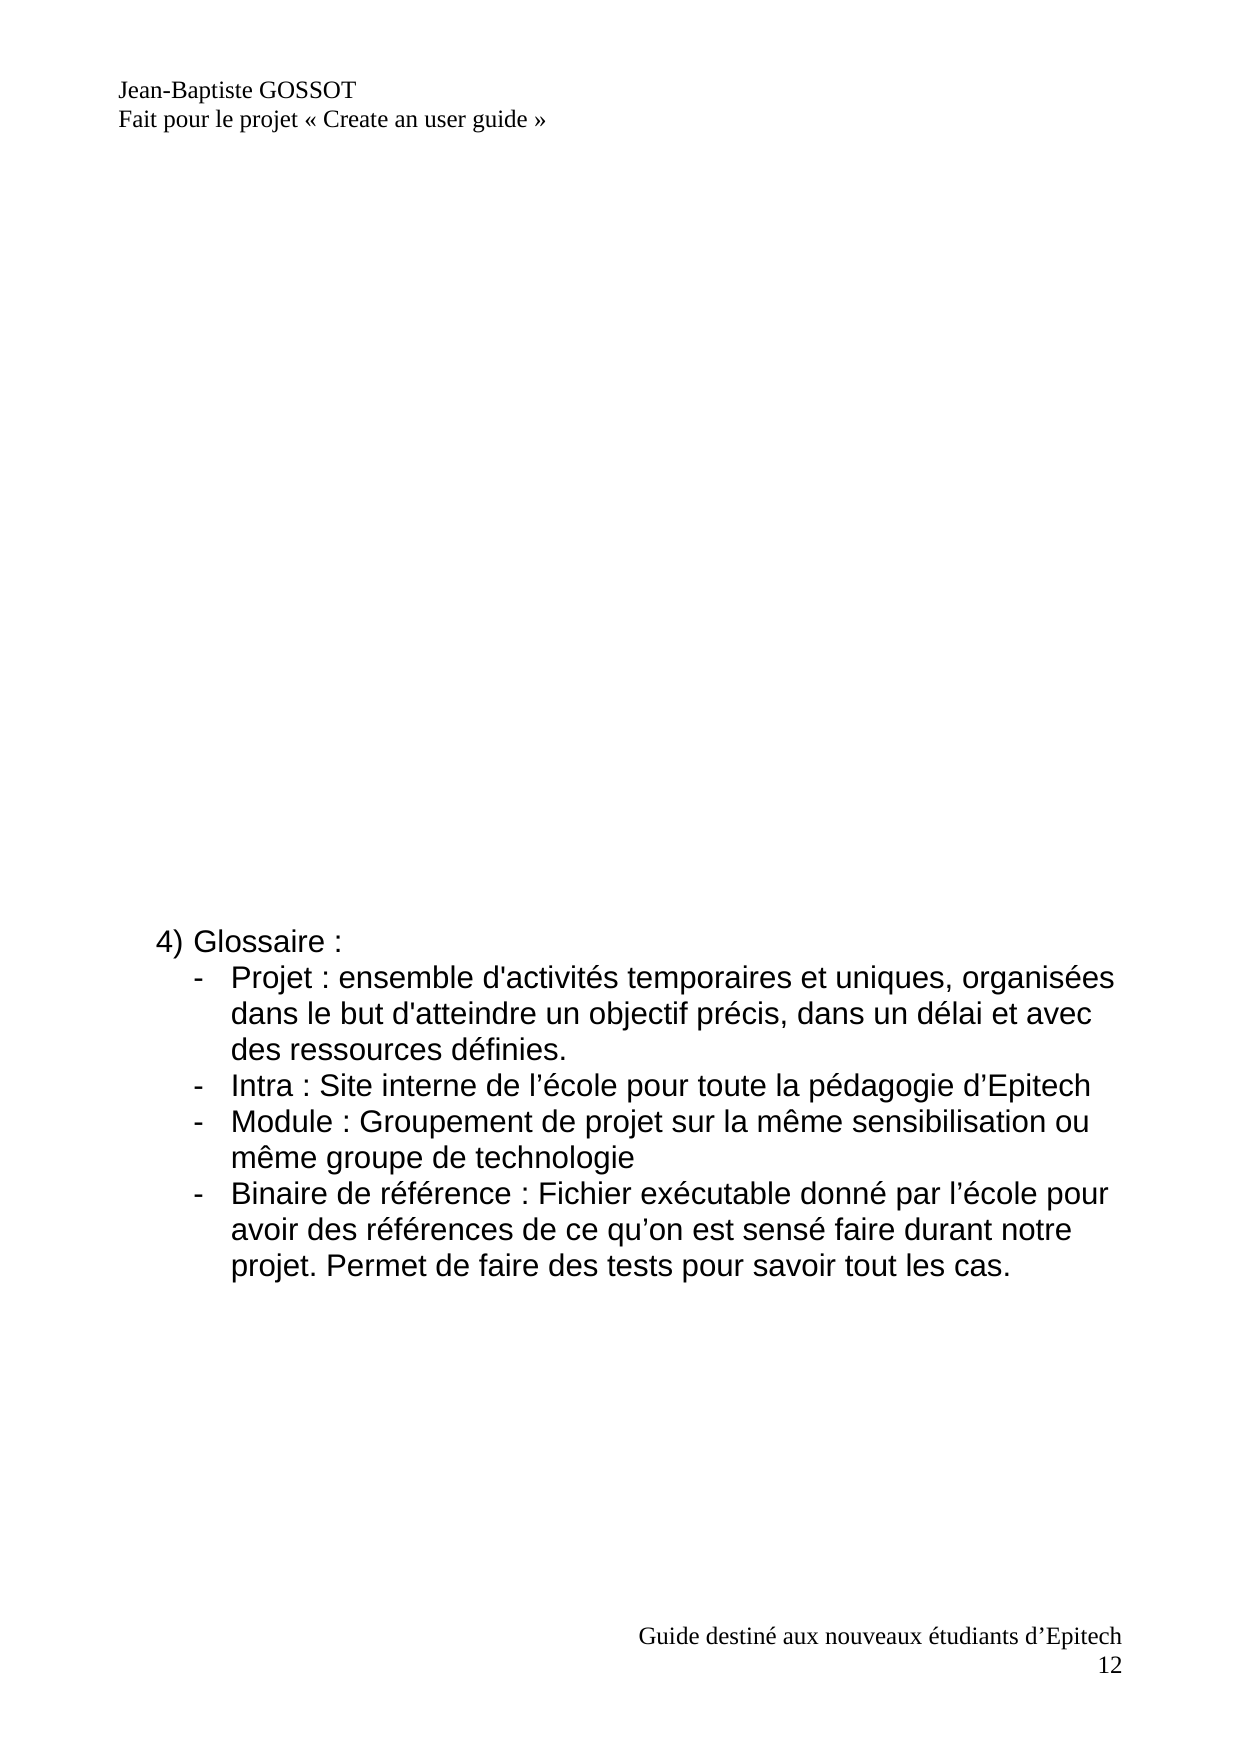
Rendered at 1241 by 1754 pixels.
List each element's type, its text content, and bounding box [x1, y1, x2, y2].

list Projet : ensemble d'activités temporaires et uniques, organisées dans le but d'atteindre un objectif précis, dans un délai et avec des ressources définies. [193, 959, 1122, 1067]
list Intra : Site interne de l’école pour toute la pédagogie d’Epitech [193, 1067, 1122, 1103]
list Binaire de référence : Fichier exécutable donné par l’école pour avoir des références de ce qu’on est sensé faire durant notre projet. Permet de faire des tests pour savoir tout les cas. [193, 1175, 1122, 1282]
list Glossaire : [156, 923, 1122, 959]
list Module : Groupement de projet sur la même sensibilisation ou même groupe de technologie [193, 1103, 1122, 1175]
